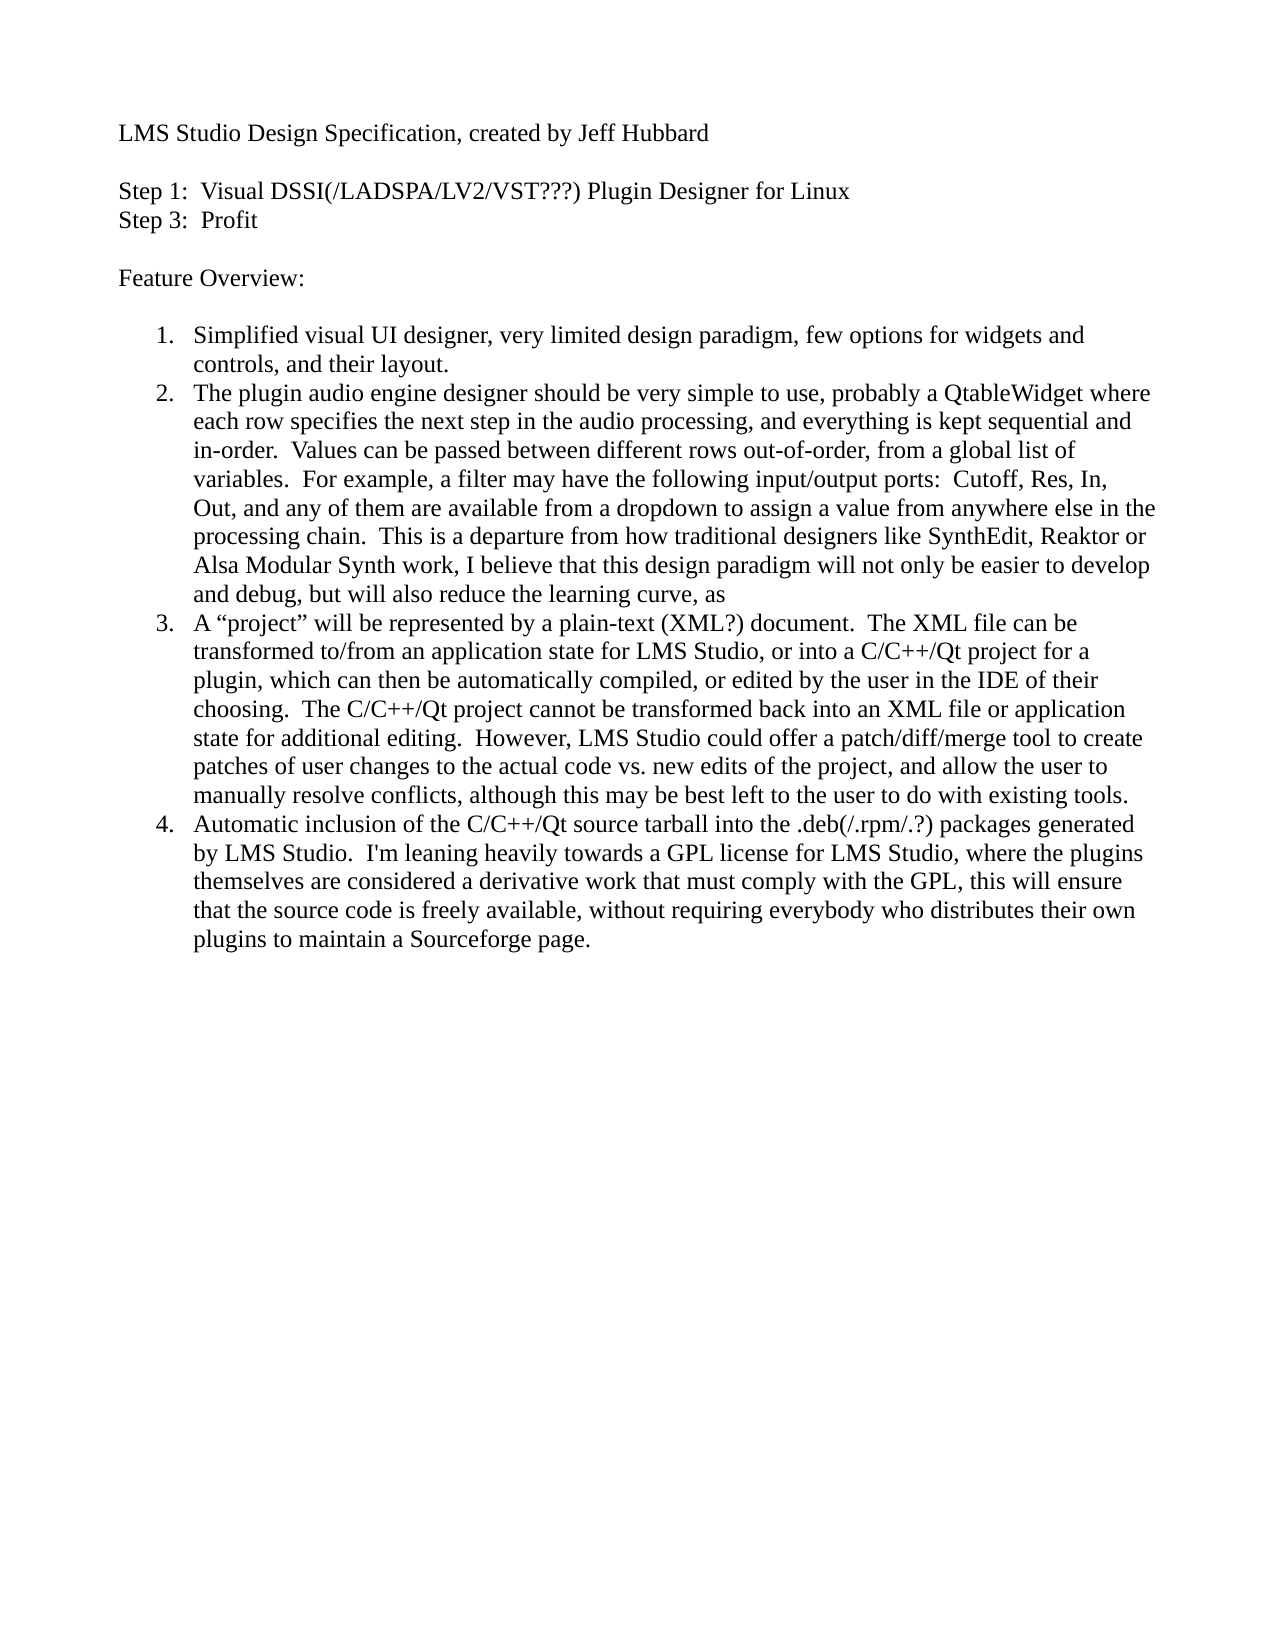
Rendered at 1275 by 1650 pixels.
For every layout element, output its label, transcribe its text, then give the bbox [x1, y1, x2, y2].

list Simplified visual UI designer, very limited design paradigm, few options for widgets and controls, and their layout. [156, 320, 1157, 378]
list A “project” will be represented by a plain-text (XML?) document. The XML file can be transformed to/from an application state for LMS Studio, or into a C/C++/Qt project for a plugin, which can then be automatically compiled, or edited by the user in the IDE of their choosing. The C/C++/Qt project cannot be transformed back into an XML file or application state for additional editing. However, LMS Studio could offer a patch/diff/merge tool to create patches of user changes to the actual code vs. new edits of the project, and allow the user to manually resolve conflicts, although this may be best left to the user to do with existing tools. [156, 608, 1157, 809]
text Step 1: Visual DSSI(/LADSPA/LV2/VST???) Plugin Designer for Linux [118, 176, 1157, 205]
text Feature Overview: [118, 263, 1157, 291]
text Step 3: Profit [118, 205, 1157, 234]
list The plugin audio engine designer should be very simple to use, probably a QtableWidget where each row specifies the next step in the audio processing, and everything is kept sequential and in-order. Values can be passed between different rows out-of-order, from a global list of variables. For example, a filter may have the following input/output ports: Cutoff, Res, In, Out, and any of them are available from a dropdown to assign a value from anywhere else in the processing chain. This is a departure from how traditional designers like SynthEdit, Reaktor or Alsa Modular Synth work, I believe that this design paradigm will not only be easier to develop and debug, but will also reduce the learning curve, as [156, 378, 1157, 608]
list Automatic inclusion of the C/C++/Qt source tarball into the .deb(/.rpm/.?) packages generated by LMS Studio. I'm leaning heavily towards a GPL license for LMS Studio, where the plugins themselves are considered a derivative work that must comply with the GPL, this will ensure that the source code is freely available, without requiring everybody who distributes their own plugins to maintain a Sourceforge page. [156, 809, 1157, 953]
